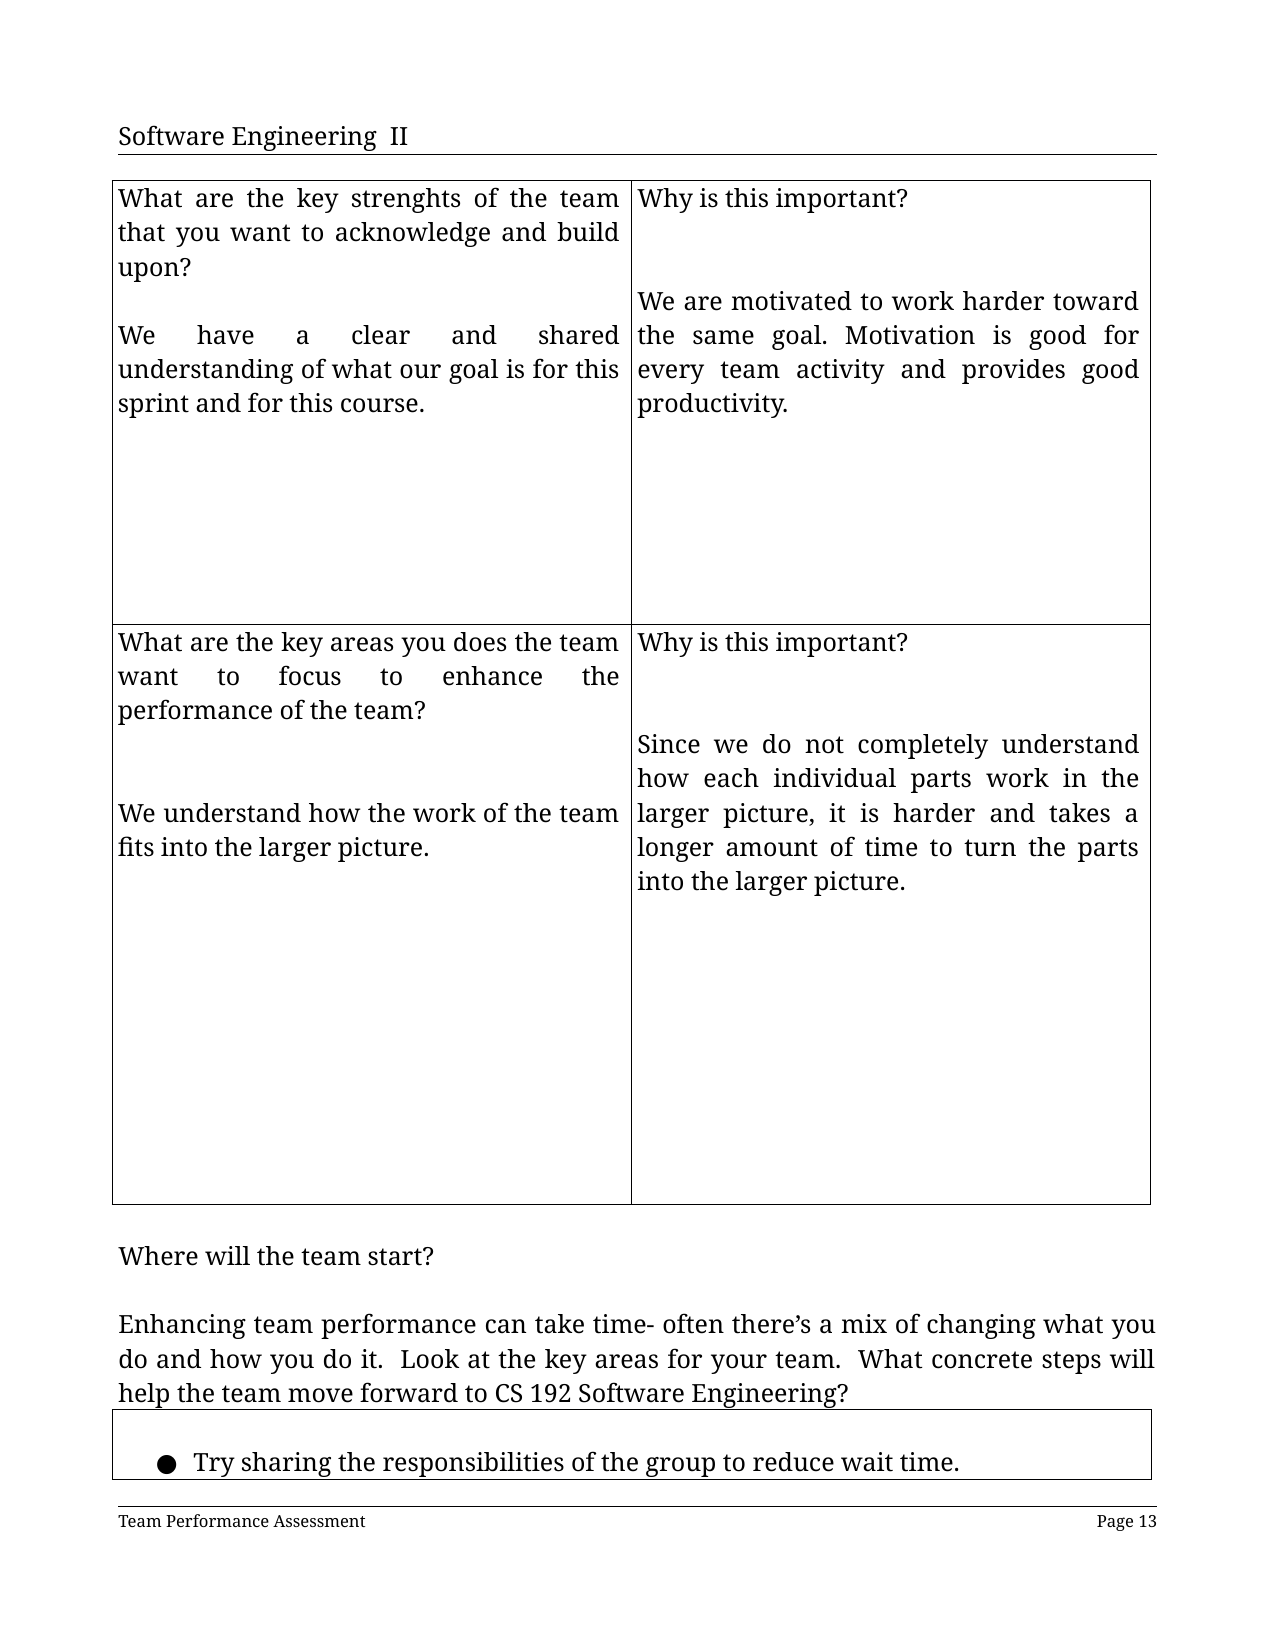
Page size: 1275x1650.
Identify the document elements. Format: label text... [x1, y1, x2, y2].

text Enhancing team performance can take time- often there’s a mix of changing what you do and how you do it. Look at the key areas for your team. What concrete steps will help the team move forward to CS 192 Software Engineering? [118, 1307, 1157, 1409]
table_cell Why is this important? Since we do not completely understand how each individual parts work in the larger picture, it is harder and takes a longer amount of time to turn the parts into the larger picture. [632, 625, 1150, 1204]
table_header What are the key strenghts of the team that you want to acknowledge and build upon? We have a clear and shared understanding of what our goal is for this sprint and for this course. [113, 181, 631, 624]
table_header Why is this important? We are motivated to work harder toward the same goal. Motivation is good for every team activity and provides good productivity. [632, 181, 1150, 624]
table_cell What are the key areas you does the team want to focus to enhance the performance of the team? We understand how the work of the team fits into the larger picture. [113, 625, 631, 1204]
text Where will the team start? [118, 1239, 1157, 1273]
table_header Try sharing the responsibilities of the group to reduce wait time. Talk more and earlier of what one wants to happen, so that the team can get ideas quicker and be able to finalize what really have to happen for the sprint [113, 1410, 1151, 1478]
